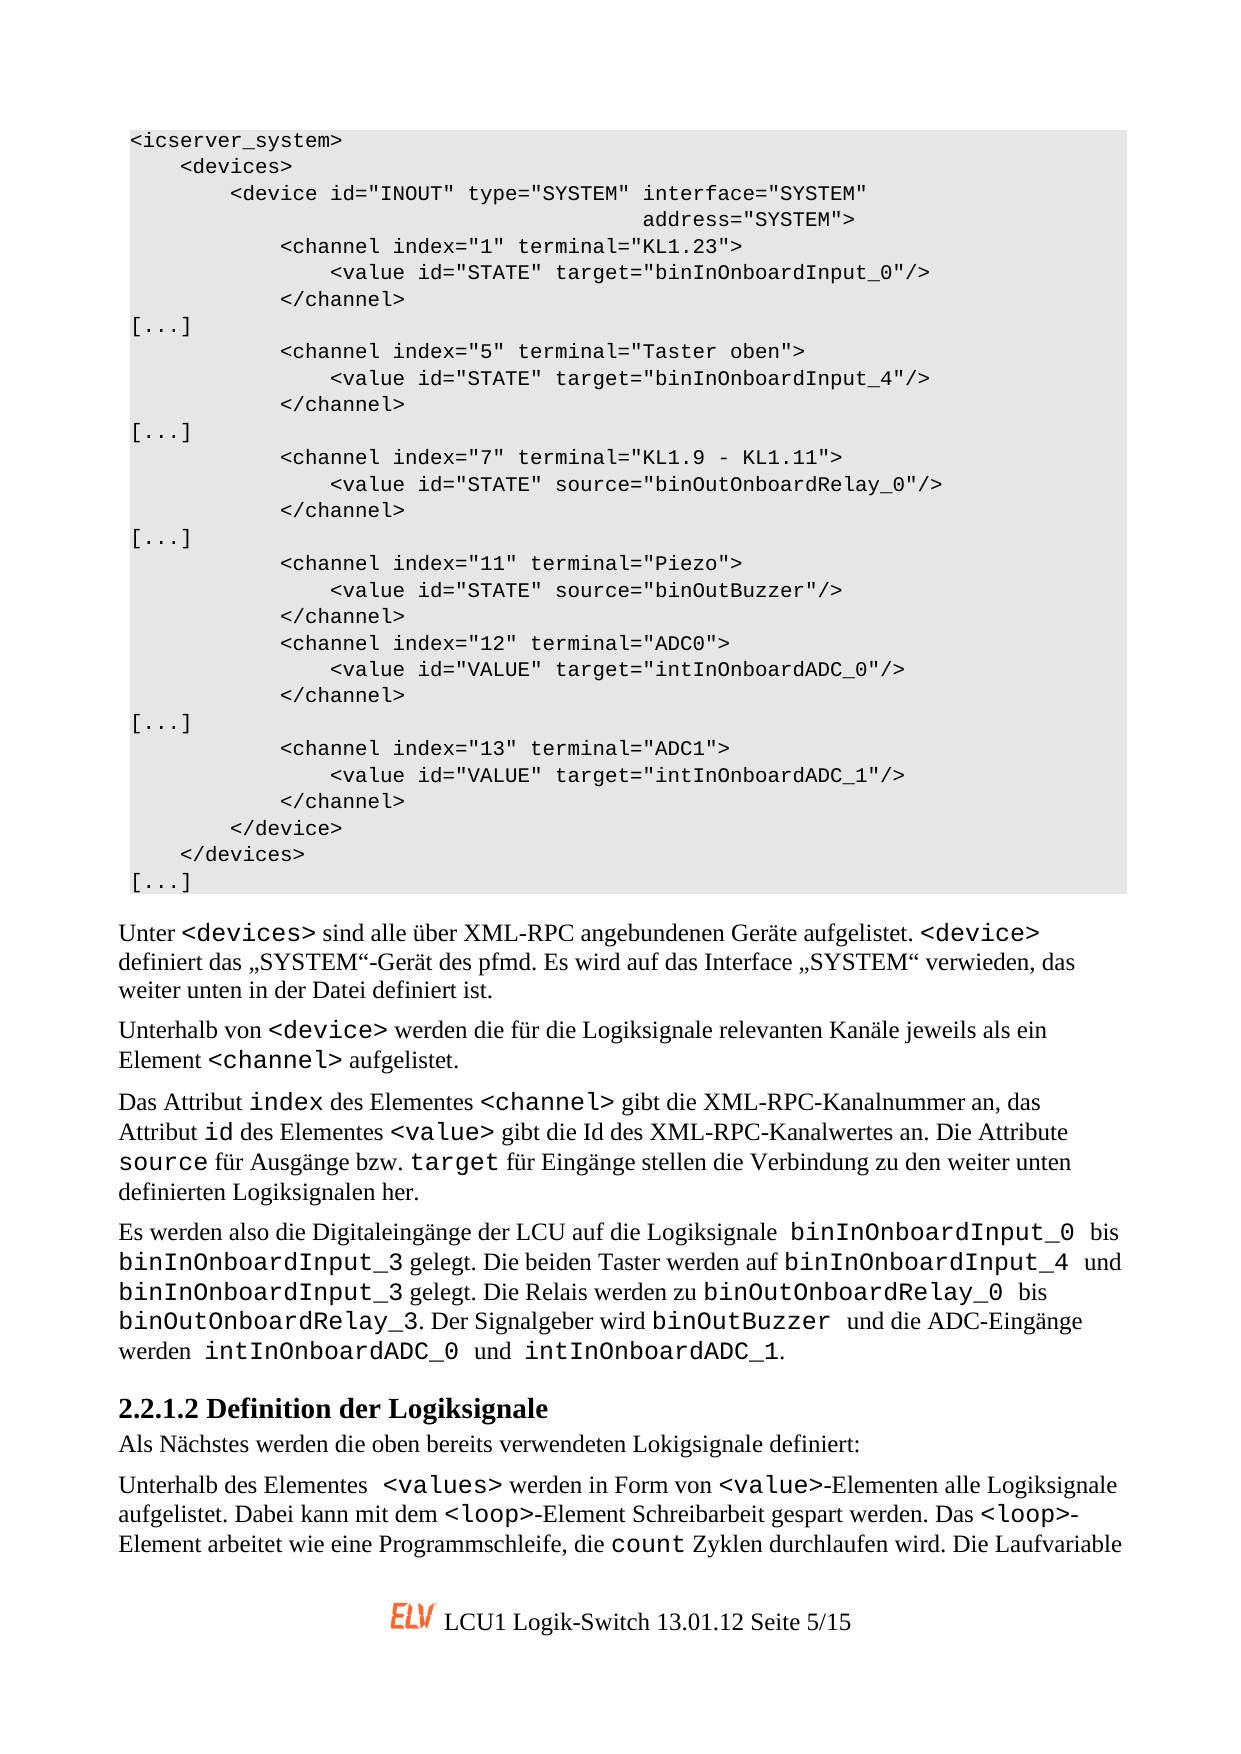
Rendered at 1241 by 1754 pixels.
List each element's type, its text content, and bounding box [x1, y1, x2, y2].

text </channel> [130, 394, 1127, 418]
text Es werden also die Digitaleingänge der LCU auf die Logiksignale binInOnboardInput_0 bis binInOnboardInput_3 gelegt. Die beiden Taster werden auf binInOnboardInput_4 und binInOnboardInput_3 gelegt. Die Relais werden zu binOutOnboardRelay_0 bis binOutOnboardRelay_3. Der Signalgeber wird binOutBuzzer und die ADC-Eingänge werden intInOnboardADC_0 und intInOnboardADC_1. [118, 1218, 1122, 1367]
text </channel> [130, 606, 1127, 630]
text <value id="STATE" source="binOutBuzzer"/> [130, 580, 1127, 603]
text </channel> [130, 289, 1127, 312]
text [...] [130, 527, 1127, 550]
text <channel index="13" terminal="ADC1"> [130, 738, 1127, 762]
text <icserver_system> [130, 130, 1127, 153]
text Unterhalb von <device> werden die für die Logiksignale relevanten Kanäle jeweils als ein Element <channel> aufgelistet. [118, 1016, 1122, 1076]
text [...] [130, 871, 1127, 894]
text <channel index="7" terminal="KL1.9 - KL1.11"> [130, 447, 1127, 471]
text <device id="INOUT" type="SYSTEM" interface="SYSTEM" [130, 183, 1127, 206]
text address="SYSTEM"> [130, 209, 1127, 233]
text Das Attribut index des Elementes <channel> gibt die XML-RPC-Kanalnummer an, das Attribut id des Elementes <value> gibt die Id des XML-RPC-Kanalwertes an. Die Attribute source für Ausgänge bzw. target für Eingänge stellen die Verbindung zu den weiter unten definierten Logiksignalen her. [118, 1088, 1122, 1206]
text <value id="STATE" target="binInOnboardInput_0"/> [130, 262, 1127, 286]
text [...] [130, 315, 1127, 339]
text </channel> [130, 500, 1127, 524]
text [...] [130, 712, 1127, 736]
text Unterhalb des Elementes <values> werden in Form von <value>-Elementen alle Logiksignale aufgelistet. Dabei kann mit dem <loop>-Element Schreibarbeit gespart werden. Das <loop>-Element arbeitet wie eine Programmschleife, die count Zyklen durchlaufen wird. Die Laufvariable [118, 1471, 1122, 1560]
text <value id="VALUE" target="intInOnboardADC_0"/> [130, 659, 1127, 683]
text <channel index="5" terminal="Taster oben"> [130, 342, 1127, 365]
text Als Nächstes werden die oben bereits verwendeten Lokigsignale definiert: [118, 1431, 1122, 1458]
text [...] [130, 421, 1127, 444]
text </channel> [130, 791, 1127, 815]
text </device> [130, 818, 1127, 841]
text <value id="VALUE" target="intInOnboardADC_1"/> [130, 765, 1127, 788]
subtitle Definition der Logiksignale [118, 1392, 1122, 1424]
text <devices> [130, 156, 1127, 180]
text <value id="STATE" target="binInOnboardInput_4"/> [130, 368, 1127, 392]
text <value id="STATE" source="binOutOnboardRelay_0"/> [130, 474, 1127, 497]
text <channel index="11" terminal="Piezo"> [130, 553, 1127, 577]
text </devices> [130, 844, 1127, 868]
text Unter <devices> sind alle über XML-RPC angebundenen Geräte aufgelistet. <device> definiert das „SYSTEM“-Gerät des pfmd. Es wird auf das Interface „SYSTEM“ verwieden, das weiter unten in der Datei definiert ist. [118, 919, 1122, 1004]
text <channel index="12" terminal="ADC0"> [130, 633, 1127, 656]
picture [389, 1601, 438, 1631]
text <channel index="1" terminal="KL1.23"> [130, 236, 1127, 259]
text </channel> [130, 686, 1127, 709]
